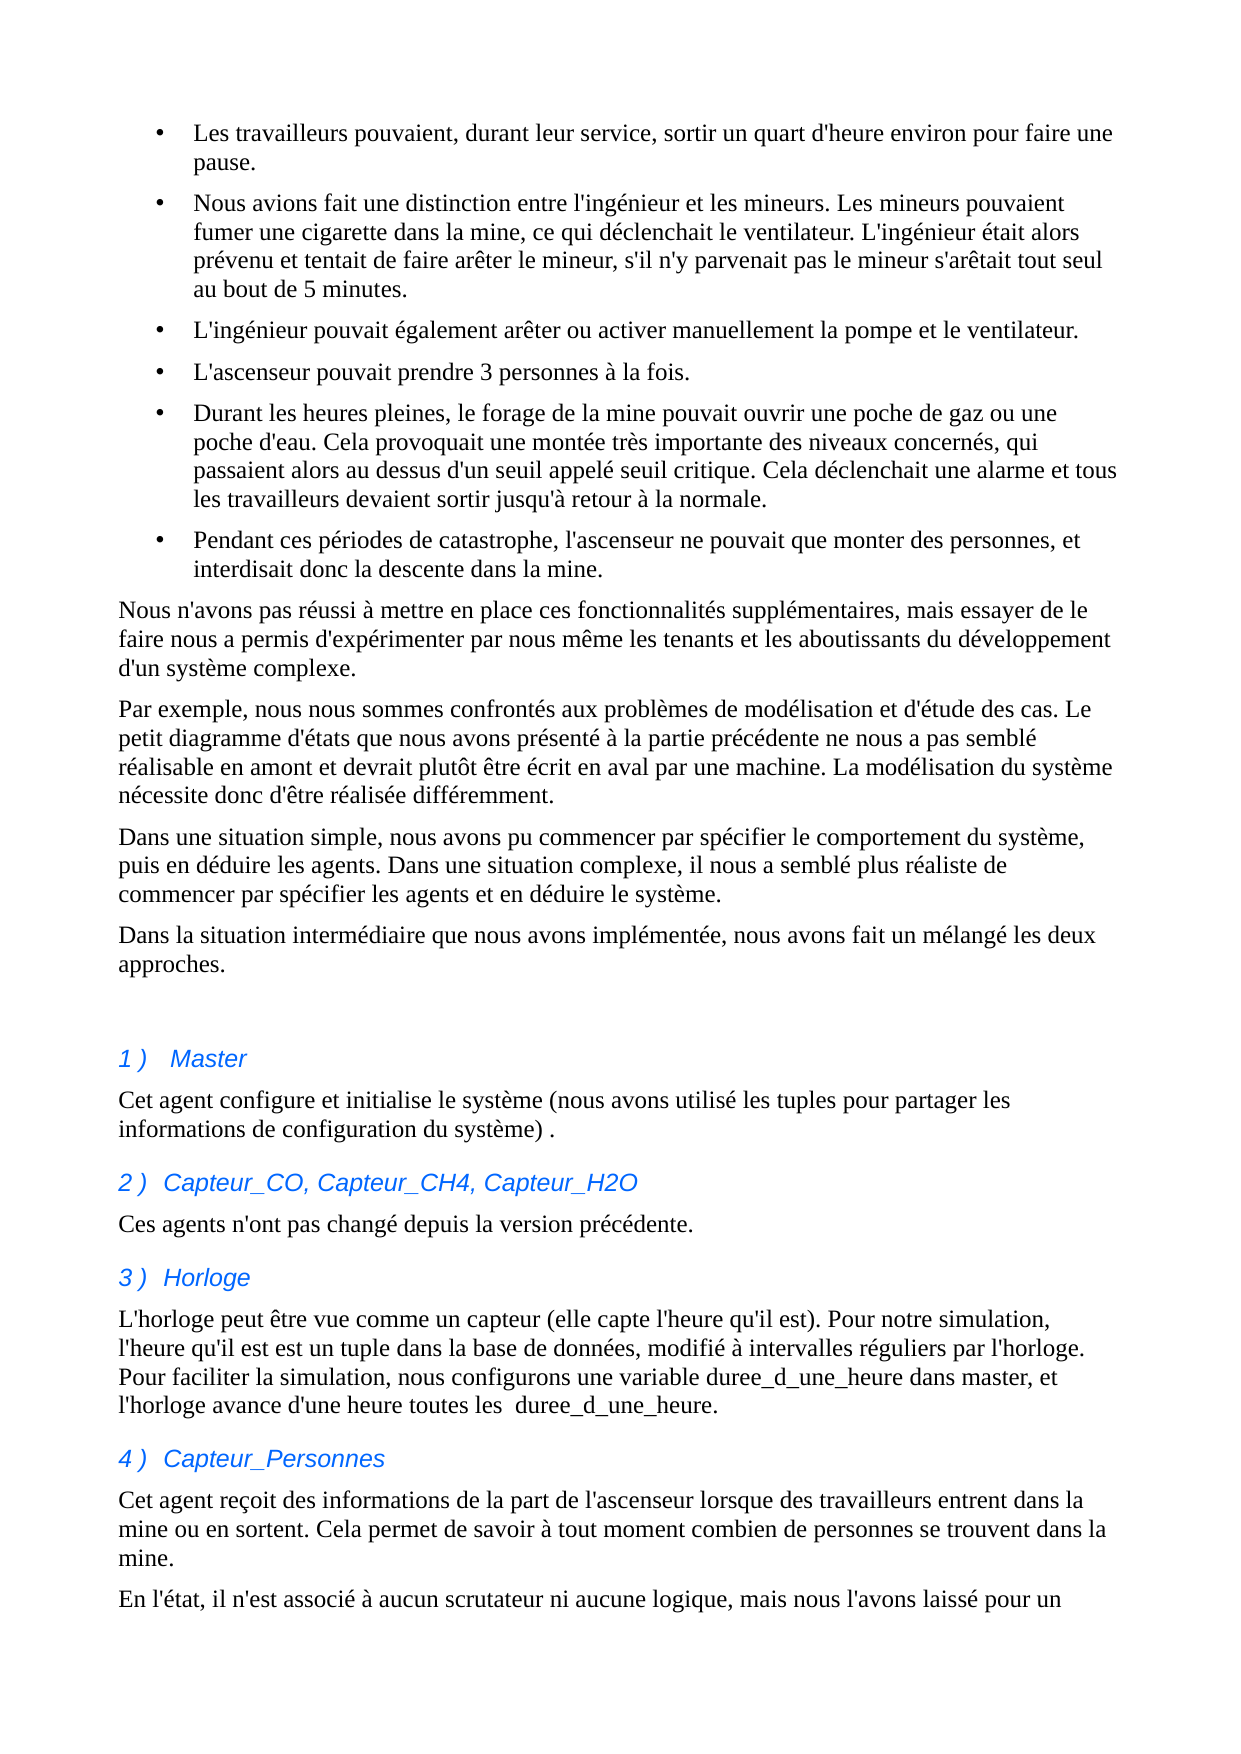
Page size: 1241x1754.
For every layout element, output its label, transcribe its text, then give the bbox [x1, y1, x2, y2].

text Cet agent reçoit des informations de la part de l'ascenseur lorsque des travailleurs entrent dans la mine ou en sortent. Cela permet de savoir à tout moment combien de personnes se trouvent dans la mine. [118, 1486, 1122, 1572]
text Ces agents n'ont pas changé depuis la version précédente. [118, 1209, 1122, 1238]
list Pendant ces périodes de catastrophe, l'ascenseur ne pouvait que monter des personnes, et interdisait donc la descente dans la mine. [156, 526, 1122, 583]
text En l'état, il n'est associé à aucun scrutateur ni aucune logique, mais nous l'avons laissé pour un [118, 1584, 1122, 1613]
list L'ingénieur pouvait également arêter ou activer manuellement la pompe et le ventilateur. [156, 316, 1122, 344]
list L'ascenseur pouvait prendre 3 personnes à la fois. [156, 357, 1122, 386]
list Nous avions fait une distinction entre l'ingénieur et les mineurs. Les mineurs pouvaient fumer une cigarette dans la mine, ce qui déclenchait le ventilateur. L'ingénieur était alors prévenu et tentait de faire arêter le mineur, s'il n'y parvenait pas le mineur s'arêtait tout seul au bout de 5 minutes. [156, 188, 1122, 303]
text L'horloge peut être vue comme un capteur (elle capte l'heure qu'il est). Pour notre simulation, l'heure qu'il est est un tuple dans la base de données, modifié à intervalles réguliers par l'horloge. Pour faciliter la simulation, nous configurons une variable duree_d_une_heure dans master, et l'horloge avance d'une heure toutes les duree_d_une_heure. [118, 1304, 1122, 1419]
text Nous n'avons pas réussi à mettre en place ces fonctionnalités supplémentaires, mais essayer de le faire nous a permis d'expérimenter par nous même les tenants et les aboutissants du développement d'un système complexe. [118, 596, 1122, 682]
text Cet agent configure et initialise le système (nous avons utilisé les tuples pour partager les informations de configuration du système) . [118, 1086, 1122, 1143]
text Par exemple, nous nous sommes confrontés aux problèmes de modélisation et d'étude des cas. Le petit diagramme d'états que nous avons présenté à la partie précédente ne nous a pas semblé réalisable en amont et devrait plutôt être écrit en aval par une machine. La modélisation du système nécessite donc d'être réalisée différemment. [118, 694, 1122, 809]
subtitle Master [118, 1044, 1122, 1073]
list Les travailleurs pouvaient, durant leur service, sortir un quart d'heure environ pour faire une pause. [156, 118, 1122, 176]
subtitle Capteur_CO, Capteur_CH4, Capteur_H2O [118, 1168, 1122, 1197]
subtitle Horloge [118, 1263, 1122, 1292]
subtitle Capteur_Personnes [118, 1444, 1122, 1473]
text Dans une situation simple, nous avons pu commencer par spécifier le comportement du système, puis en déduire les agents. Dans une situation complexe, il nous a semblé plus réaliste de commencer par spécifier les agents et en déduire le système. [118, 822, 1122, 908]
text Dans la situation intermédiaire que nous avons implémentée, nous avons fait un mélangé les deux approches. [118, 921, 1122, 978]
list Durant les heures pleines, le forage de la mine pouvait ouvrir une poche de gaz ou une poche d'eau. Cela provoquait une montée très importante des niveaux concernés, qui passaient alors au dessus d'un seuil appelé seuil critique. Cela déclenchait une alarme et tous les travailleurs devaient sortir jusqu'à retour à la normale. [156, 398, 1122, 513]
